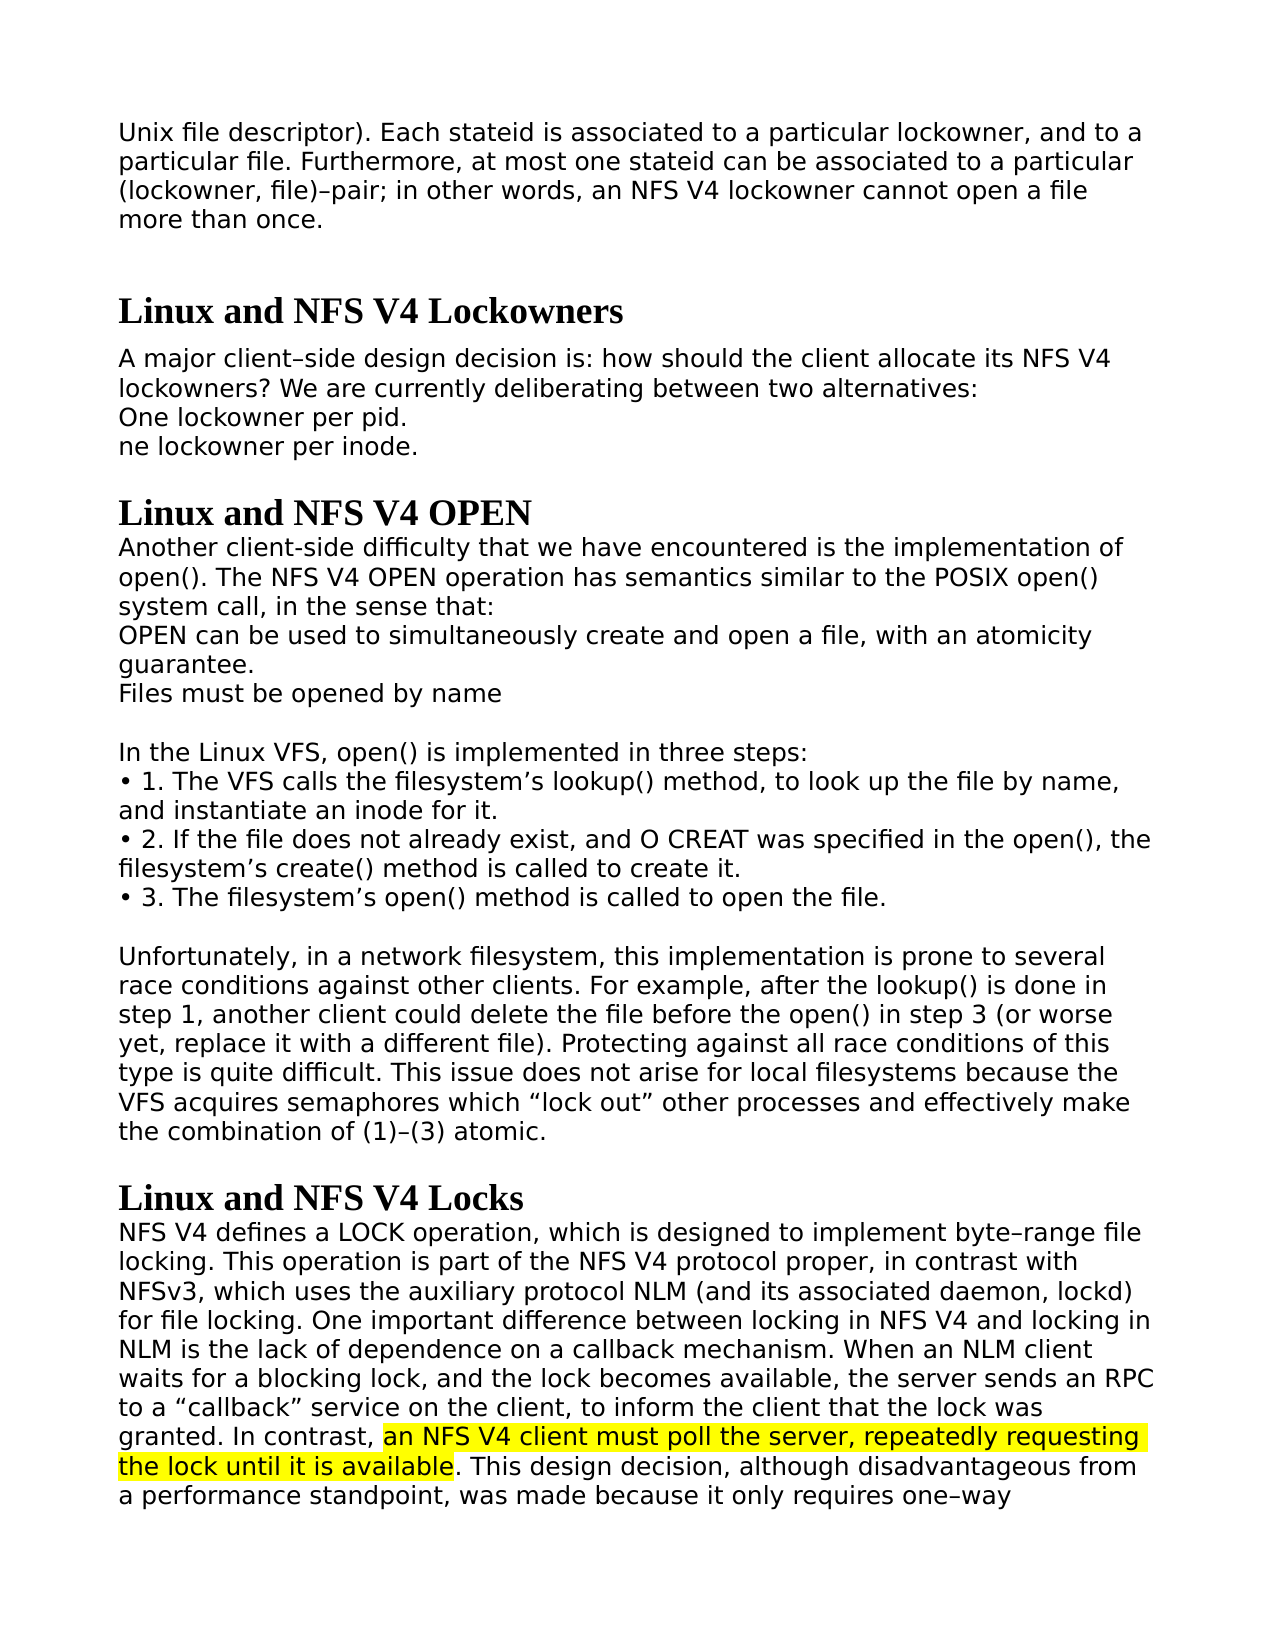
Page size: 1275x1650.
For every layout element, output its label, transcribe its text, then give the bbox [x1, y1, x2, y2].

text Unfortunately, in a network filesystem, this implementation is prone to several race conditions against other clients. For example, after the lookup() is done in step 1, another client could delete the file before the open() in step 3 (or worse yet, replace it with a different file). Protecting against all race conditions of this type is quite difficult. This issue does not arise for local filesystems because the [118, 942, 1157, 1088]
text Linux and NFS V4 OPEN [118, 490, 1157, 533]
subtitle Linux and NFS V4 Lockowners [118, 289, 1157, 332]
text Another client-side difficulty that we have encountered is the implementation of open(). The NFS V4 OPEN operation has semantics similar to the POSIX open() system call, in the sense that: [118, 533, 1157, 621]
text Unix file descriptor). Each stateid is associated to a particular lockowner, and to a particular file. Furthermore, at most one stateid can be associated to a particular (lockowner, file)–pair; in other words, an NFS V4 lockowner cannot open a file more than once. [118, 118, 1157, 235]
text NFS V4 defines a LOCK operation, which is designed to implement byte–range file locking. This operation is part of the NFS V4 protocol proper, in contrast with NFSv3, which uses the auxiliary protocol NLM (and its associated daemon, lockd) for file locking. One important difference between locking in NFS V4 and locking in NLM is the lack of dependence on a callback mechanism. When an NLM client waits for a blocking lock, and the lock becomes available, the server sends an RPC to a “callback” service on the client, to inform the client that the lock was granted. In contrast, an NFS V4 client must poll the server, repeatedly requesting the lock until it is available. This design decision, although disadvantageous from a performance standpoint, was made because it only requires one–way [118, 1218, 1157, 1510]
text • 2. If the file does not already exist, and O CREAT was specified in the open(), the [118, 825, 1157, 854]
text A major client–side design decision is: how should the client allocate its NFS V4 lockowners? We are currently deliberating between two alternatives: [118, 344, 1157, 403]
text filesystem’s create() method is called to create it. [118, 854, 1157, 883]
text OPEN can be used to simultaneously create and open a file, with an atomicity guarantee. [118, 621, 1157, 679]
text VFS acquires semaphores which “lock out” other processes and effectively make the combination of (1)–(3) atomic. [118, 1088, 1157, 1146]
text • 3. The filesystem’s open() method is called to open the file. [118, 883, 1157, 913]
text • 1. The VFS calls the filesystem’s lookup() method, to look up the file by name, and instantiate an inode for it. [118, 767, 1157, 825]
text Files must be opened by name [118, 679, 1157, 708]
text In the Linux VFS, open() is implemented in three steps: [118, 738, 1157, 767]
text Linux and NFS V4 Locks [118, 1175, 1157, 1218]
text One lockowner per pid. [118, 403, 1157, 432]
text ne lockowner per inode. [118, 432, 1157, 461]
